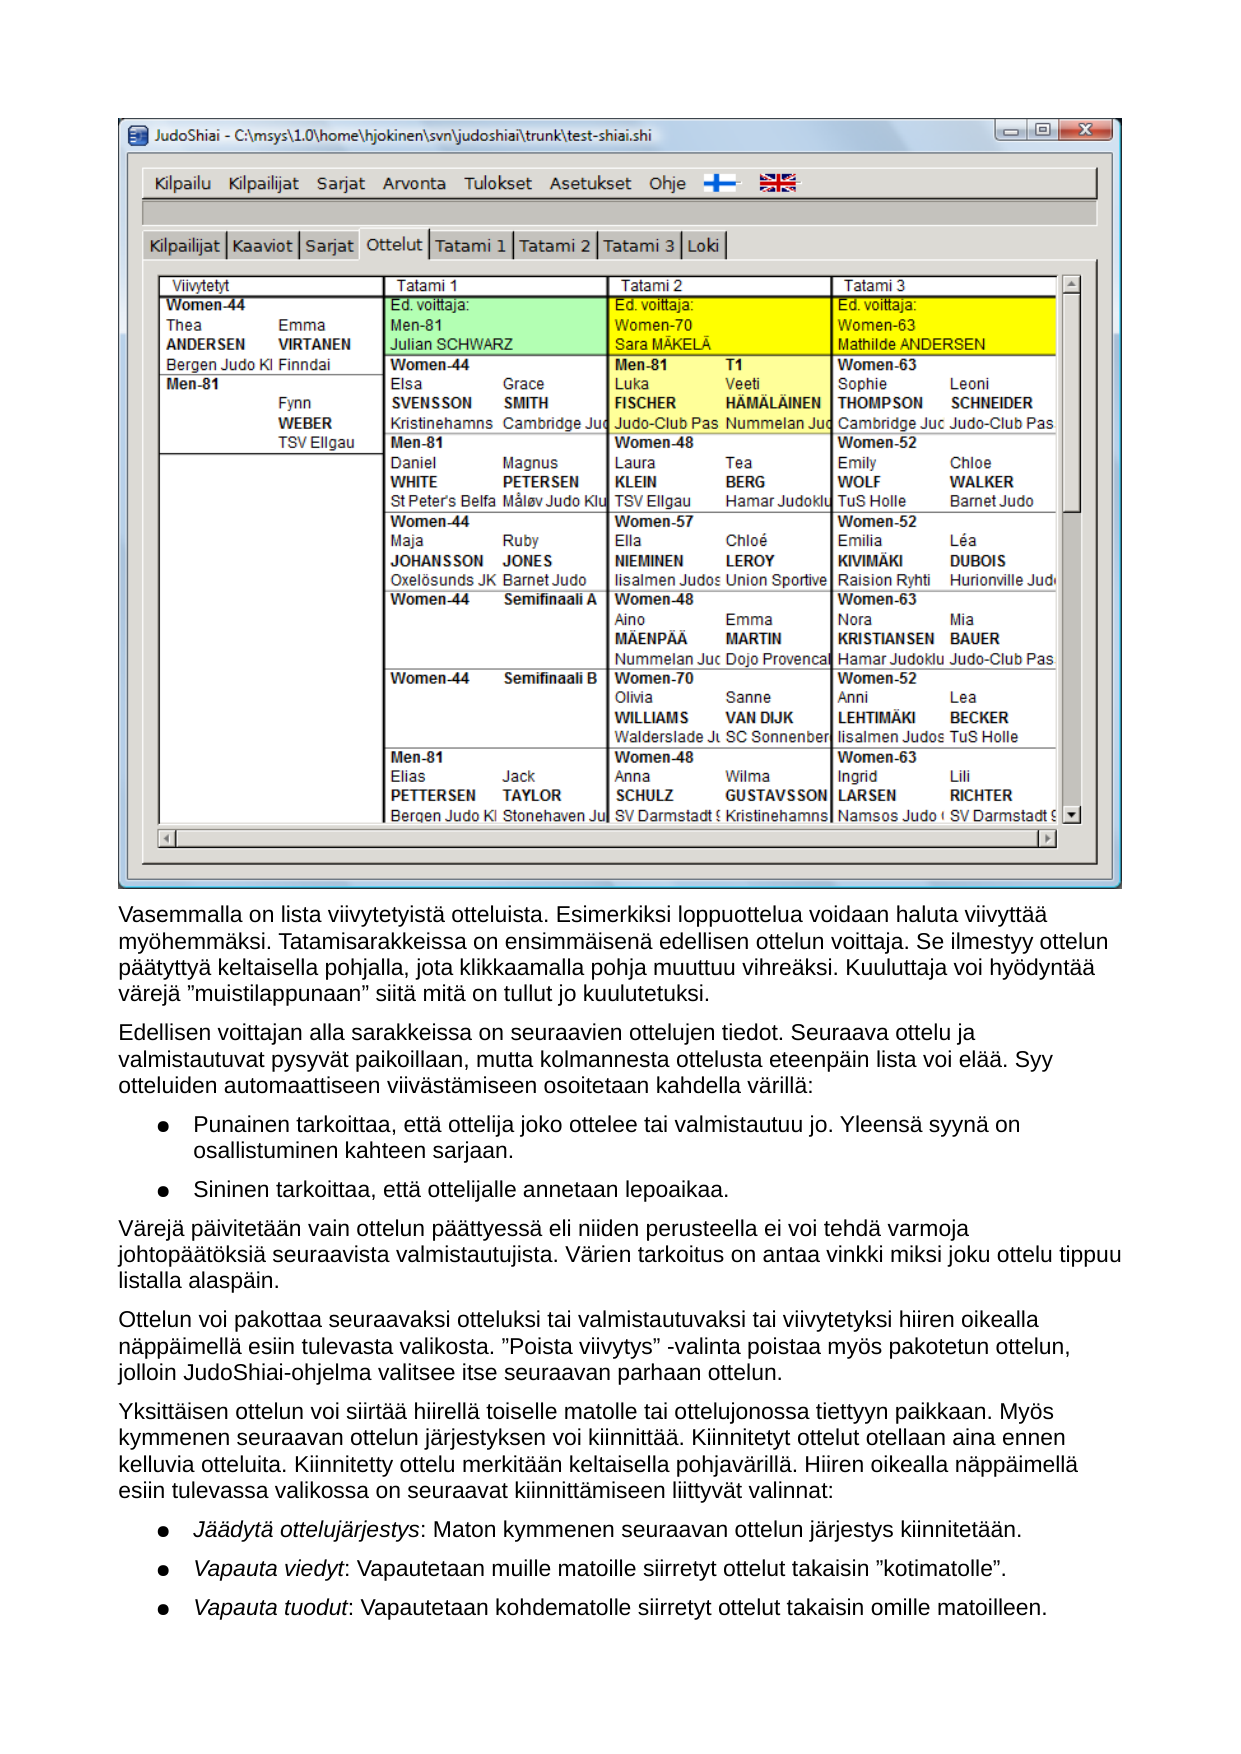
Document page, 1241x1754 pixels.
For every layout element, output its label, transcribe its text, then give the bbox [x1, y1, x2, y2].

picture [118, 118, 1122, 889]
list Sininen tarkoittaa, että ottelijalle annetaan lepoaikaa. [156, 1176, 1122, 1202]
text Yksittäisen ottelun voi siirtää hiirellä toiselle matolle tai ottelujonossa tiettyyn paikkaan. Myös kymmenen seuraavan ottelun järjestyksen voi kiinnittää. Kiinnitetyt ottelut otellaan aina ennen kelluvia otteluita. Kiinnitetty ottelu merkitään keltaisella pohjavärillä. Hiiren oikealla näppäimellä esiin tulevassa valikossa on seuraavat kiinnittämiseen liittyvät valinnat: [118, 1398, 1122, 1503]
text Vasemmalla on lista viivytetyistä otteluista. Esimerkiksi loppuottelua voidaan haluta viivyttää myöhemmäksi. Tatamisarakkeissa on ensimmäisenä edellisen ottelun voittaja. Se ilmestyy ottelun päätyttyä keltaisella pohjalla, jota klikkaamalla pohja muuttuu vihreäksi. Kuuluttaja voi hyödyntää värejä ”muistilappunaan” siitä mitä on tullut jo kuulutetuksi. [118, 901, 1122, 1007]
text Ottelun voi pakottaa seuraavaksi otteluksi tai valmistautuvaksi tai viivytetyksi hiiren oikealla näppäimellä esiin tulevasta valikosta. ”Poista viivytys” -valinta poistaa myös pakotetun ottelun, jolloin JudoShiai-ohjelma valitsee itse seuraavan parhaan ottelun. [118, 1306, 1122, 1385]
list Jäädytä ottelujärjestys: Maton kymmenen seuraavan ottelun järjestys kiinnitetään. [156, 1516, 1122, 1542]
text Edellisen voittajan alla sarakkeissa on seuraavien ottelujen tiedot. Seuraava ottelu ja valmistautuvat pysyvät paikoillaan, mutta kolmannesta ottelusta eteenpäin lista voi elää. Syy otteluiden automaattiseen viivästämiseen osoitetaan kahdella värillä: [118, 1019, 1122, 1098]
list Punainen tarkoittaa, että ottelija joko ottelee tai valmistautuu jo. Yleensä syynä on osallistuminen kahteen sarjaan. [156, 1111, 1122, 1163]
list Vapauta viedyt: Vapautetaan muille matoille siirretyt ottelut takaisin ”kotimatolle”. [156, 1555, 1122, 1581]
list Vapauta tuodut: Vapautetaan kohdematolle siirretyt ottelut takaisin omille matoilleen. [156, 1593, 1122, 1620]
text Värejä päivitetään vain ottelun päättyessä eli niiden perusteella ei voi tehdä varmoja johtopäätöksiä seuraavista valmistautujista. Värien tarkoitus on antaa vinkki miksi joku ottelu tippuu listalla alaspäin. [118, 1215, 1122, 1294]
